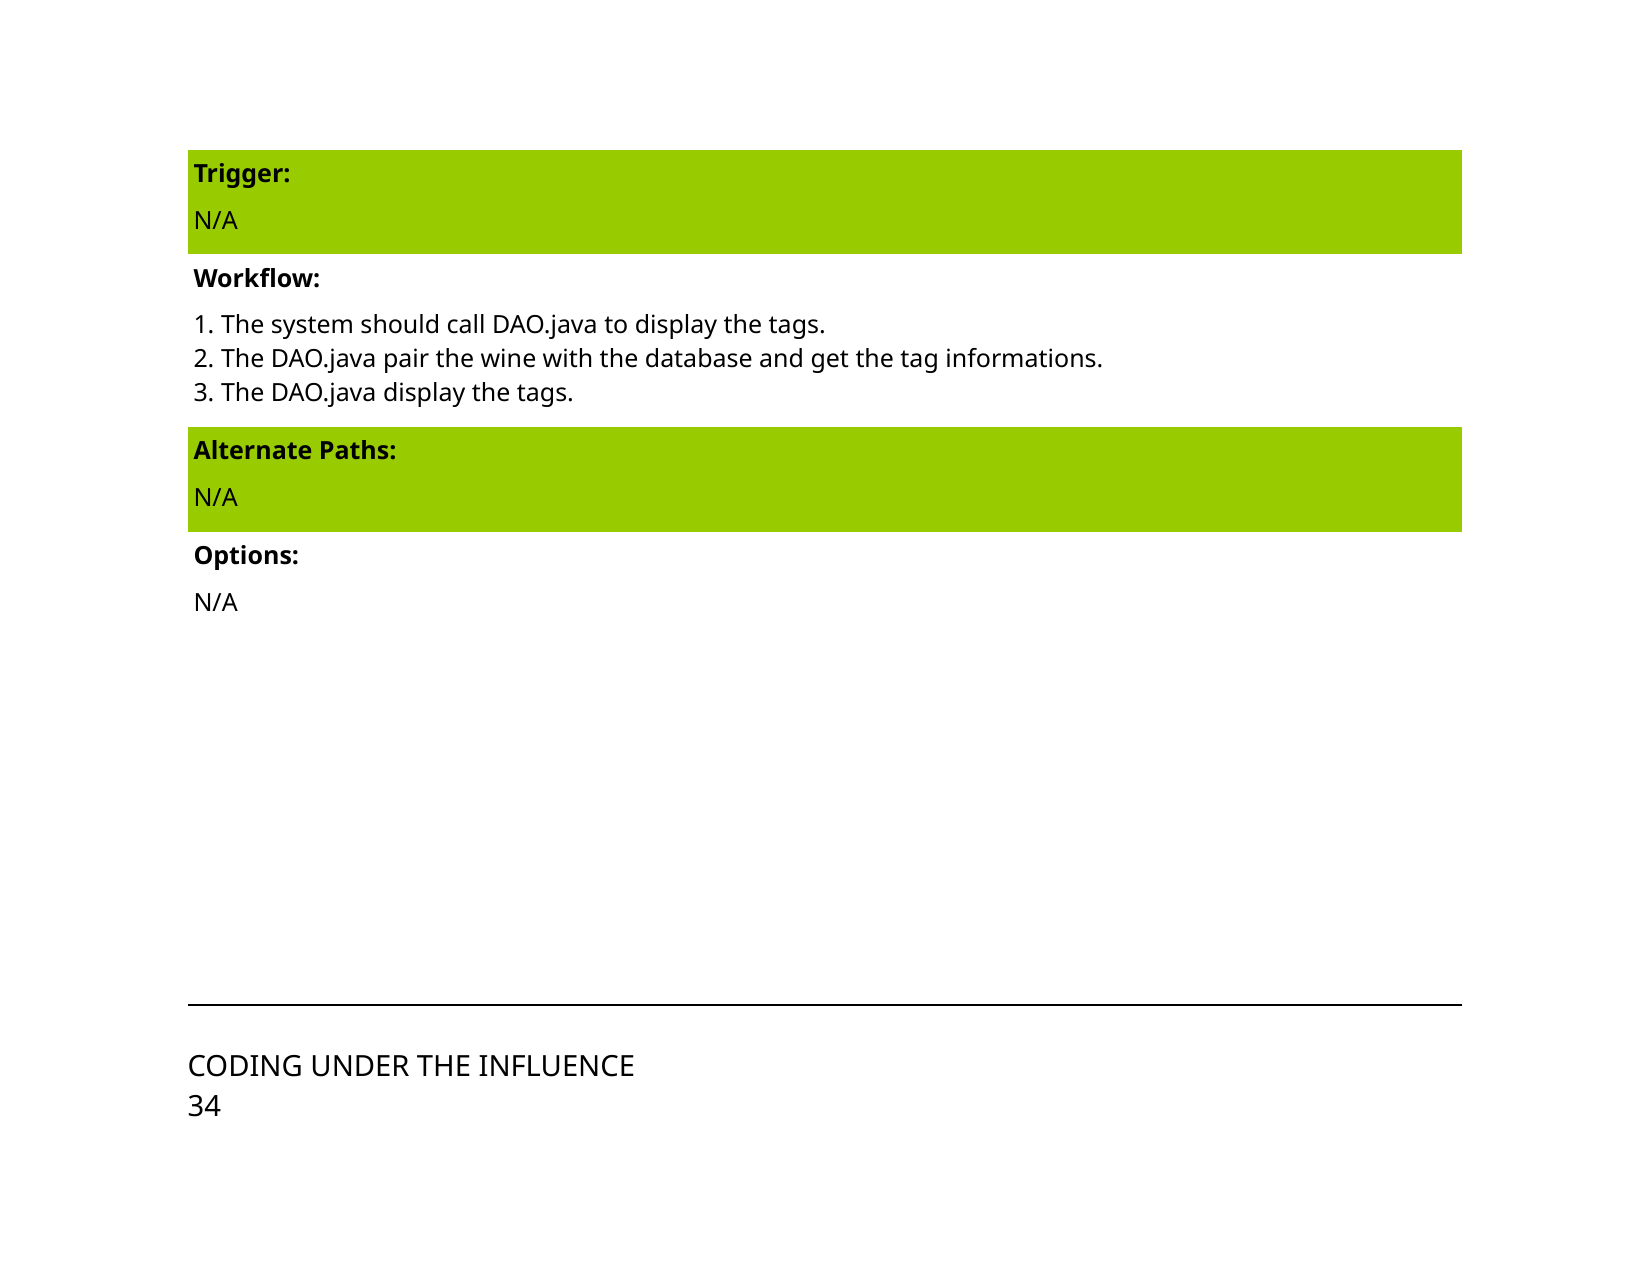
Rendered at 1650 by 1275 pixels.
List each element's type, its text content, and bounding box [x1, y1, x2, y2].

table_cell Workflow: 1. The system should call DAO.java to display the tags. 2. The DAO.java pair the wine with the database and get the tag informations. 3. The DAO.java display the tags. [188, 255, 1462, 427]
table_cell Trigger: N/A [188, 150, 1462, 254]
table_cell Alternate Paths: N/A [188, 427, 1462, 532]
table_cell Options: N/A [188, 532, 1462, 624]
